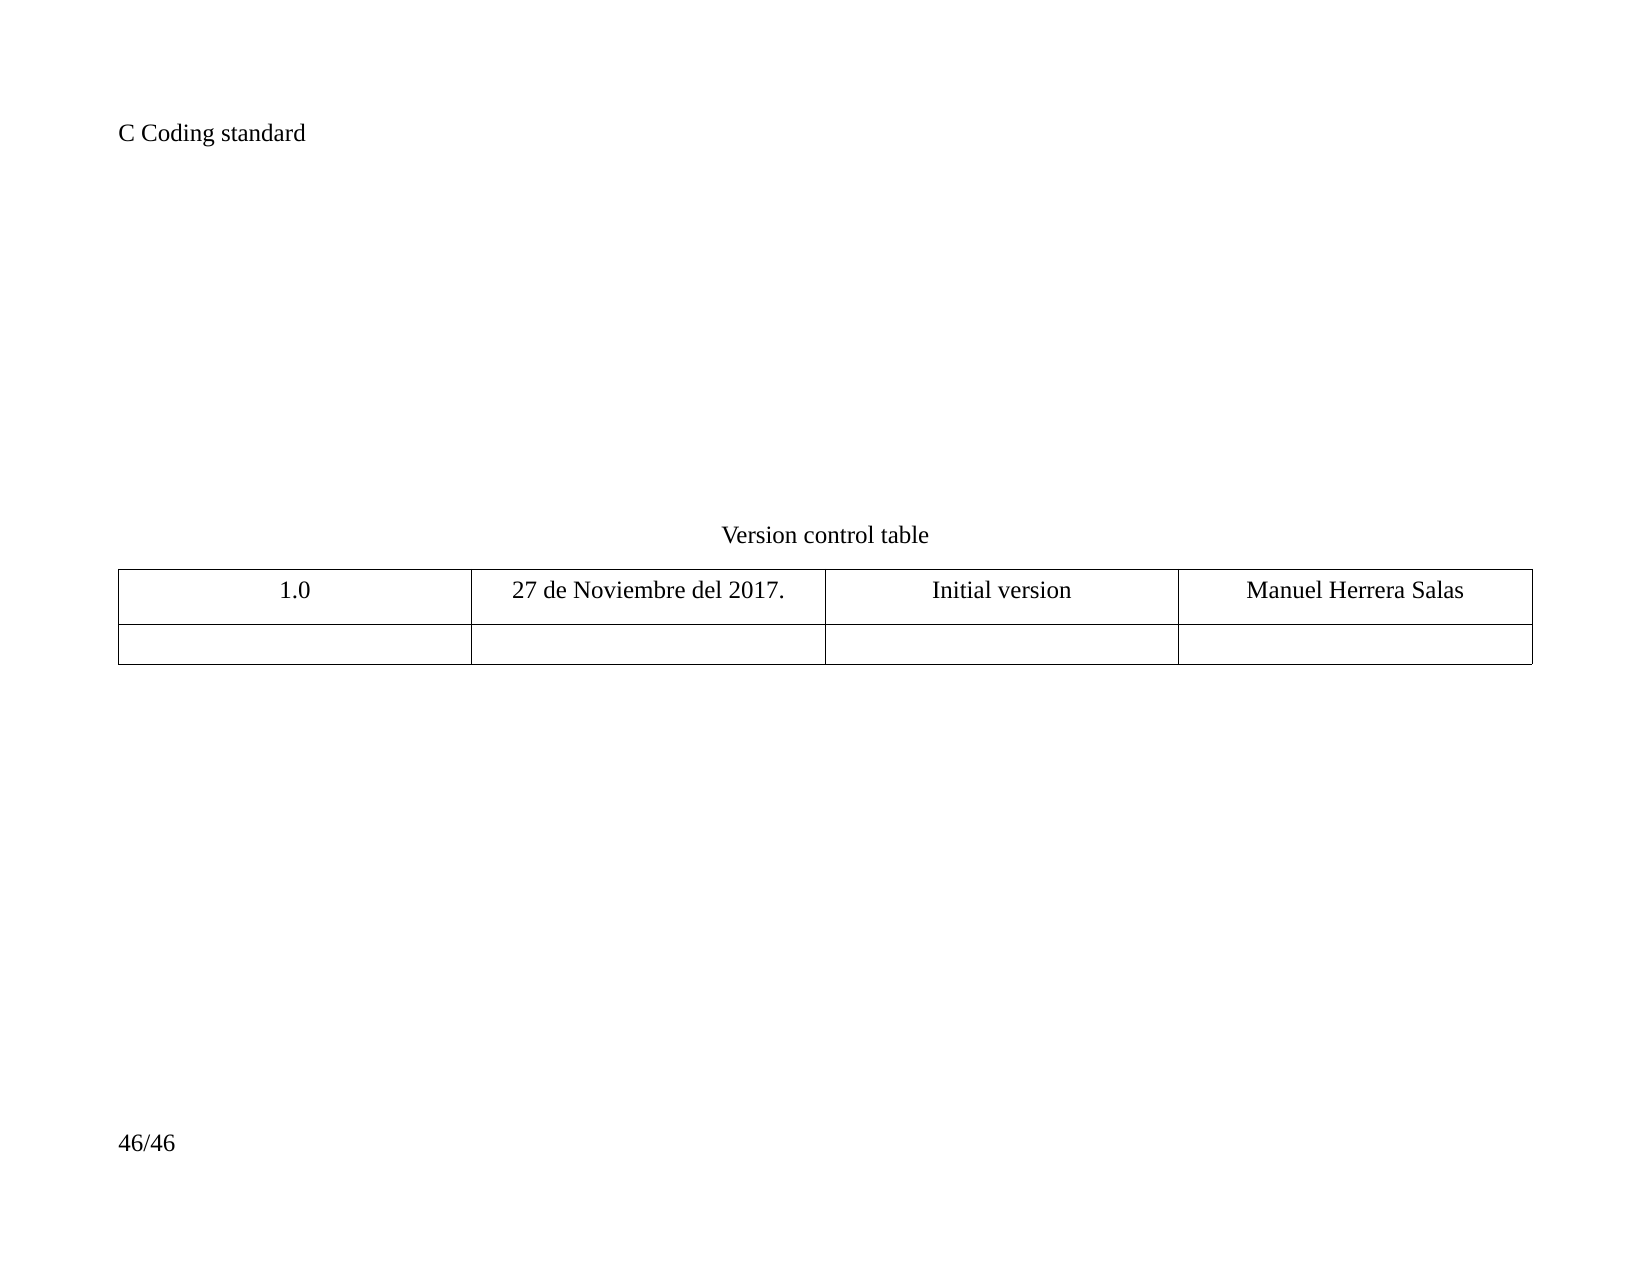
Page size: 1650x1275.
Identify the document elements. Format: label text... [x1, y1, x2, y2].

table_header 1.0 [119, 570, 471, 624]
table_header 27 de Noviembre del 2017. [472, 570, 825, 624]
table_cell [472, 625, 825, 664]
table_cell [1179, 625, 1532, 664]
table_cell [826, 625, 1178, 664]
text Version control table [118, 520, 1532, 548]
table_cell [119, 625, 471, 664]
table_header Initial version [826, 570, 1178, 624]
table_header Manuel Herrera Salas [1179, 570, 1532, 624]
